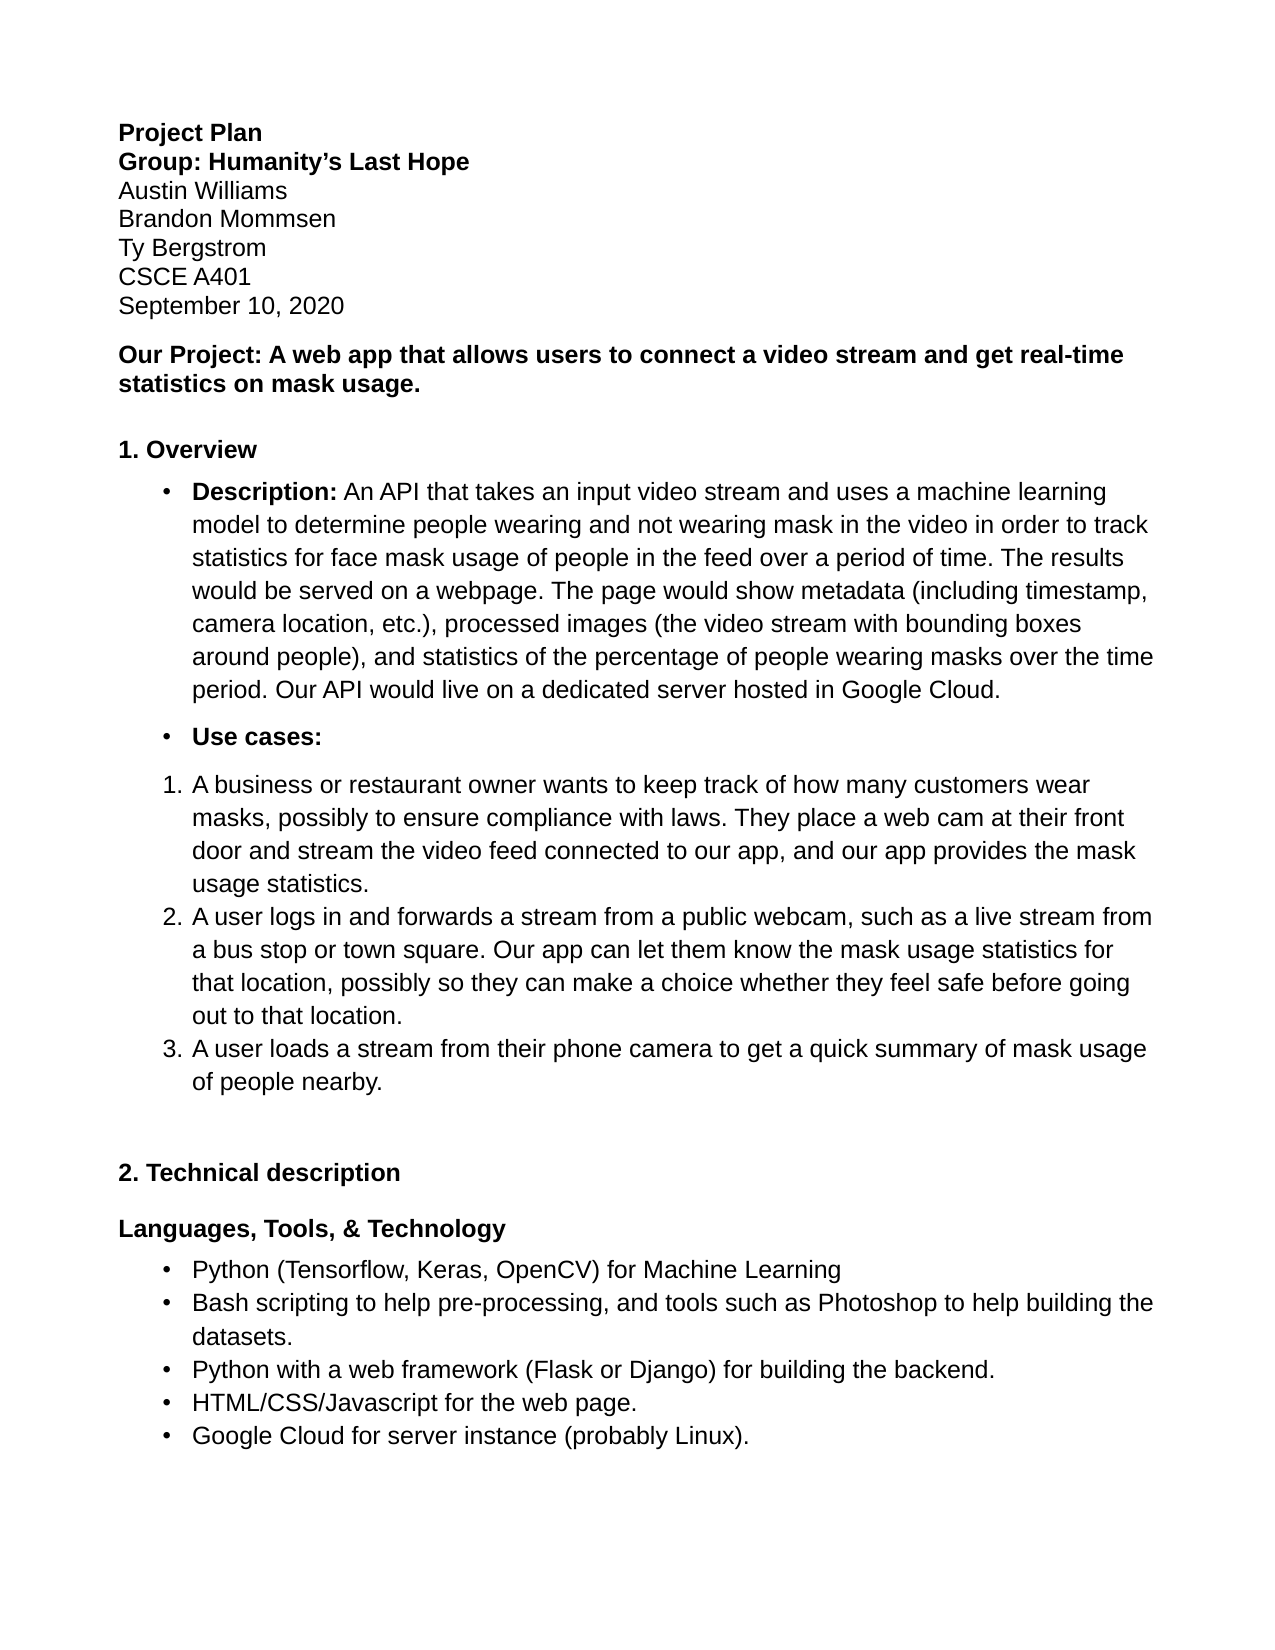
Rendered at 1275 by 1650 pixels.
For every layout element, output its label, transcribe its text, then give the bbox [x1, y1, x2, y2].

list Google Cloud for server instance (probably Linux). [162, 1421, 1157, 1450]
list Bash scripting to help pre-processing, and tools such as Photoshop to help building the datasets. [162, 1288, 1157, 1350]
list A business or restaurant owner wants to keep track of how many customers wear masks, possibly to ensure compliance with laws. They place a web cam at their front door and stream the video feed connected to our app, and our app provides the mask usage statistics. [162, 770, 1157, 898]
list Python (Tensorflow, Keras, OpenCV) for Machine Learning [162, 1255, 1157, 1284]
text Ty Bergstrom [118, 233, 1157, 262]
list Description: An API that takes an input video stream and uses a machine learning model to determine people wearing and not wearing mask in the video in order to track statistics for face mask usage of people in the feed over a period of time. The results would be served on a webpage. The page would show metadata (including timestamp, camera location, etc.), processed images (the video stream with bounding boxes around people), and statistics of the percentage of people wearing masks over the time period. Our API would live on a dedicated server hosted in Google Cloud. [162, 476, 1157, 703]
text CSCE A401 [118, 262, 1157, 291]
subtitle 2. Technical description [118, 1158, 1157, 1187]
list Python with a web framework (Flask or Django) for building the backend. [162, 1354, 1157, 1383]
subtitle 1. Overview [118, 435, 1157, 464]
text September 10, 2020 [118, 291, 1157, 319]
text Group: Humanity’s Last Hope [118, 147, 1157, 176]
subtitle Our Project: A web app that allows users to connect a video stream and get real-time statistics on mask usage. [118, 340, 1157, 398]
subtitle Languages, Tools, & Technology [118, 1214, 1157, 1243]
text Brandon Mommsen [118, 204, 1157, 233]
list Use cases: [162, 722, 1157, 751]
text Austin Williams [118, 176, 1157, 204]
list HTML/CSS/Javascript for the web page. [162, 1388, 1157, 1417]
subtitle Project Plan [118, 118, 1157, 147]
list A user logs in and forwards a stream from a public webcam, such as a live stream from a bus stop or town square. Our app can let them know the mask usage statistics for that location, possibly so they can make a choice whether they feel safe before going out to that location. [162, 902, 1157, 1030]
list A user loads a stream from their phone camera to get a quick summary of mask usage of people nearby. [162, 1034, 1157, 1096]
